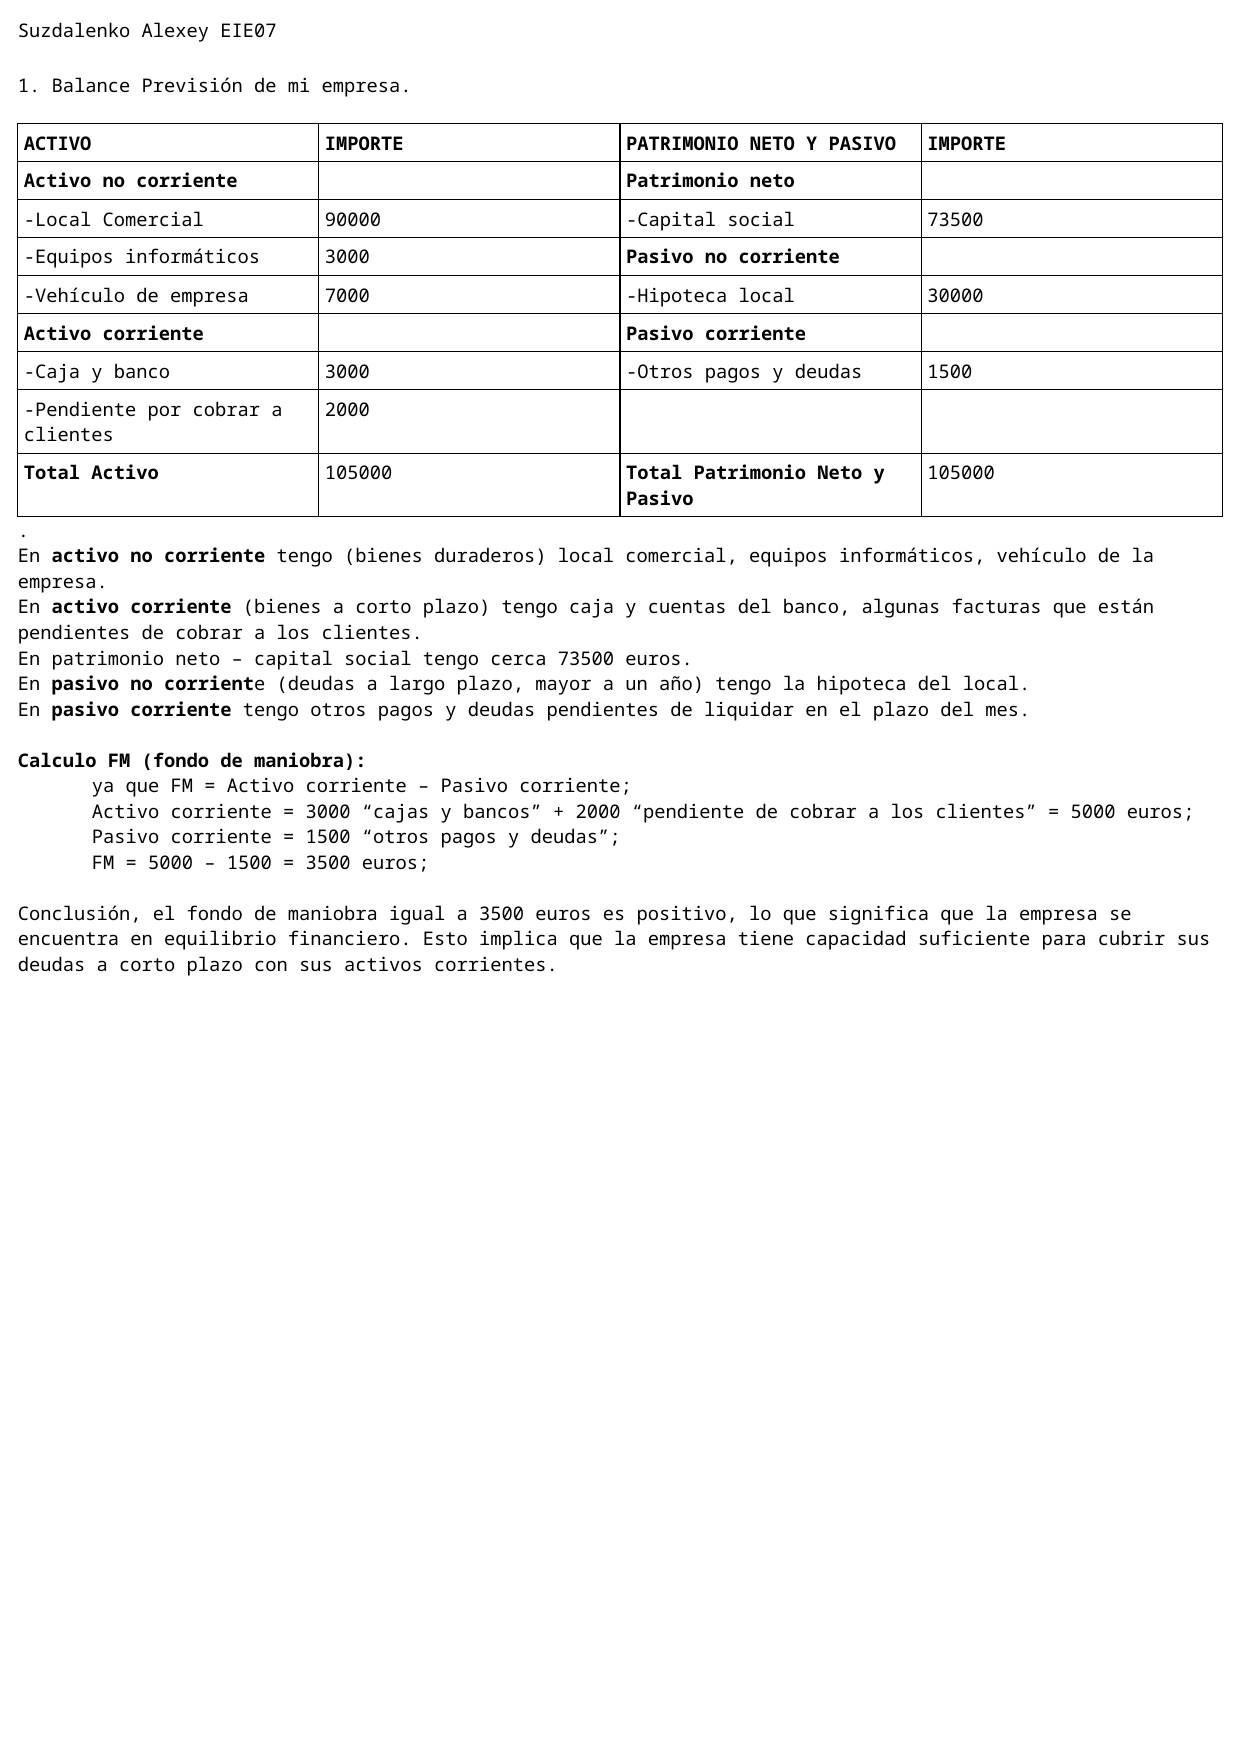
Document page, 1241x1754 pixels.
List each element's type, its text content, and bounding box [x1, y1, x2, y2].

table_cell [621, 390, 921, 453]
table_cell 105000 [319, 454, 619, 516]
table_cell Activo no corriente [18, 162, 318, 199]
table_cell Pasivo no corriente [621, 238, 921, 275]
text . [18, 517, 1222, 543]
table_cell -Local Comercial [18, 200, 318, 237]
table_cell -Caja y banco [18, 352, 318, 389]
text FM = 5000 – 1500 = 3500 euros; [18, 849, 1222, 874]
text En activo corriente (bienes a corto plazo) tengo caja y cuentas del banco, algunas facturas que están pendientes de cobrar a los clientes. [18, 594, 1222, 645]
text Conclusión, el fondo de maniobra igual a 3500 euros es positivo, lo que significa que la empresa se encuentra en equilibrio financiero. Esto implica que la empresa tiene capacidad suficiente para cubrir sus deudas a corto plazo con sus activos corrientes. [18, 900, 1222, 977]
table_header PATRIMONIO NETO Y PASIVO [621, 124, 921, 161]
text En pasivo corriente tengo otros pagos y deudas pendientes de liquidar en el plazo del mes. [18, 696, 1222, 721]
table_cell 7000 [319, 276, 619, 313]
table_cell [922, 314, 1222, 351]
table_cell 3000 [319, 238, 619, 275]
table_header IMPORTE [319, 124, 619, 161]
table_cell [922, 162, 1222, 199]
table_cell -Otros pagos y deudas [621, 352, 921, 389]
table_cell -Hipoteca local [621, 276, 921, 313]
table_cell [922, 390, 1222, 453]
table_cell 105000 [922, 454, 1222, 516]
table_cell Pasivo corriente [621, 314, 921, 351]
table_cell -Capital social [621, 200, 921, 237]
table_cell [319, 162, 619, 199]
table_cell [922, 238, 1222, 275]
text En patrimonio neto – capital social tengo cerca 73500 euros. [18, 645, 1222, 670]
table_cell 73500 [922, 200, 1222, 237]
text 1. Balance Previsión de mi empresa. [18, 72, 1222, 97]
text Activo corriente = 3000 “cajas y bancos” + 2000 “pendiente de cobrar a los clientes” = 5000 euros; [18, 798, 1222, 823]
text ya que FM = Activo corriente – Pasivo corriente; [18, 772, 1222, 798]
text En activo no corriente tengo (bienes duraderos) local comercial, equipos informáticos, vehículo de la empresa. [18, 543, 1222, 594]
table_cell [319, 314, 619, 351]
table_cell Total Patrimonio Neto y Pasivo [621, 454, 921, 516]
table_cell Activo corriente [18, 314, 318, 351]
table_cell 90000 [319, 200, 619, 237]
table_cell Total Activo [18, 454, 318, 516]
table_cell 2000 [319, 390, 619, 453]
table_cell 3000 [319, 352, 619, 389]
table_cell -Equipos informáticos [18, 238, 318, 275]
text Suzdalenko Alexey EIE07 [18, 18, 1222, 43]
text Calculo FM (fondo de maniobra): [18, 747, 1222, 772]
table_cell 30000 [922, 276, 1222, 313]
table_header ACTIVO [18, 124, 318, 161]
table_cell -Vehículo de empresa [18, 276, 318, 313]
table_header IMPORTE [922, 124, 1222, 161]
text En pasivo no corriente (deudas a largo plazo, mayor a un año) tengo la hipoteca del local. [18, 670, 1222, 696]
table_cell -Pendiente por cobrar a clientes [18, 390, 318, 453]
text Pasivo corriente = 1500 “otros pagos y deudas”; [18, 823, 1222, 849]
table_cell 1500 [922, 352, 1222, 389]
table_cell Patrimonio neto [621, 162, 921, 199]
